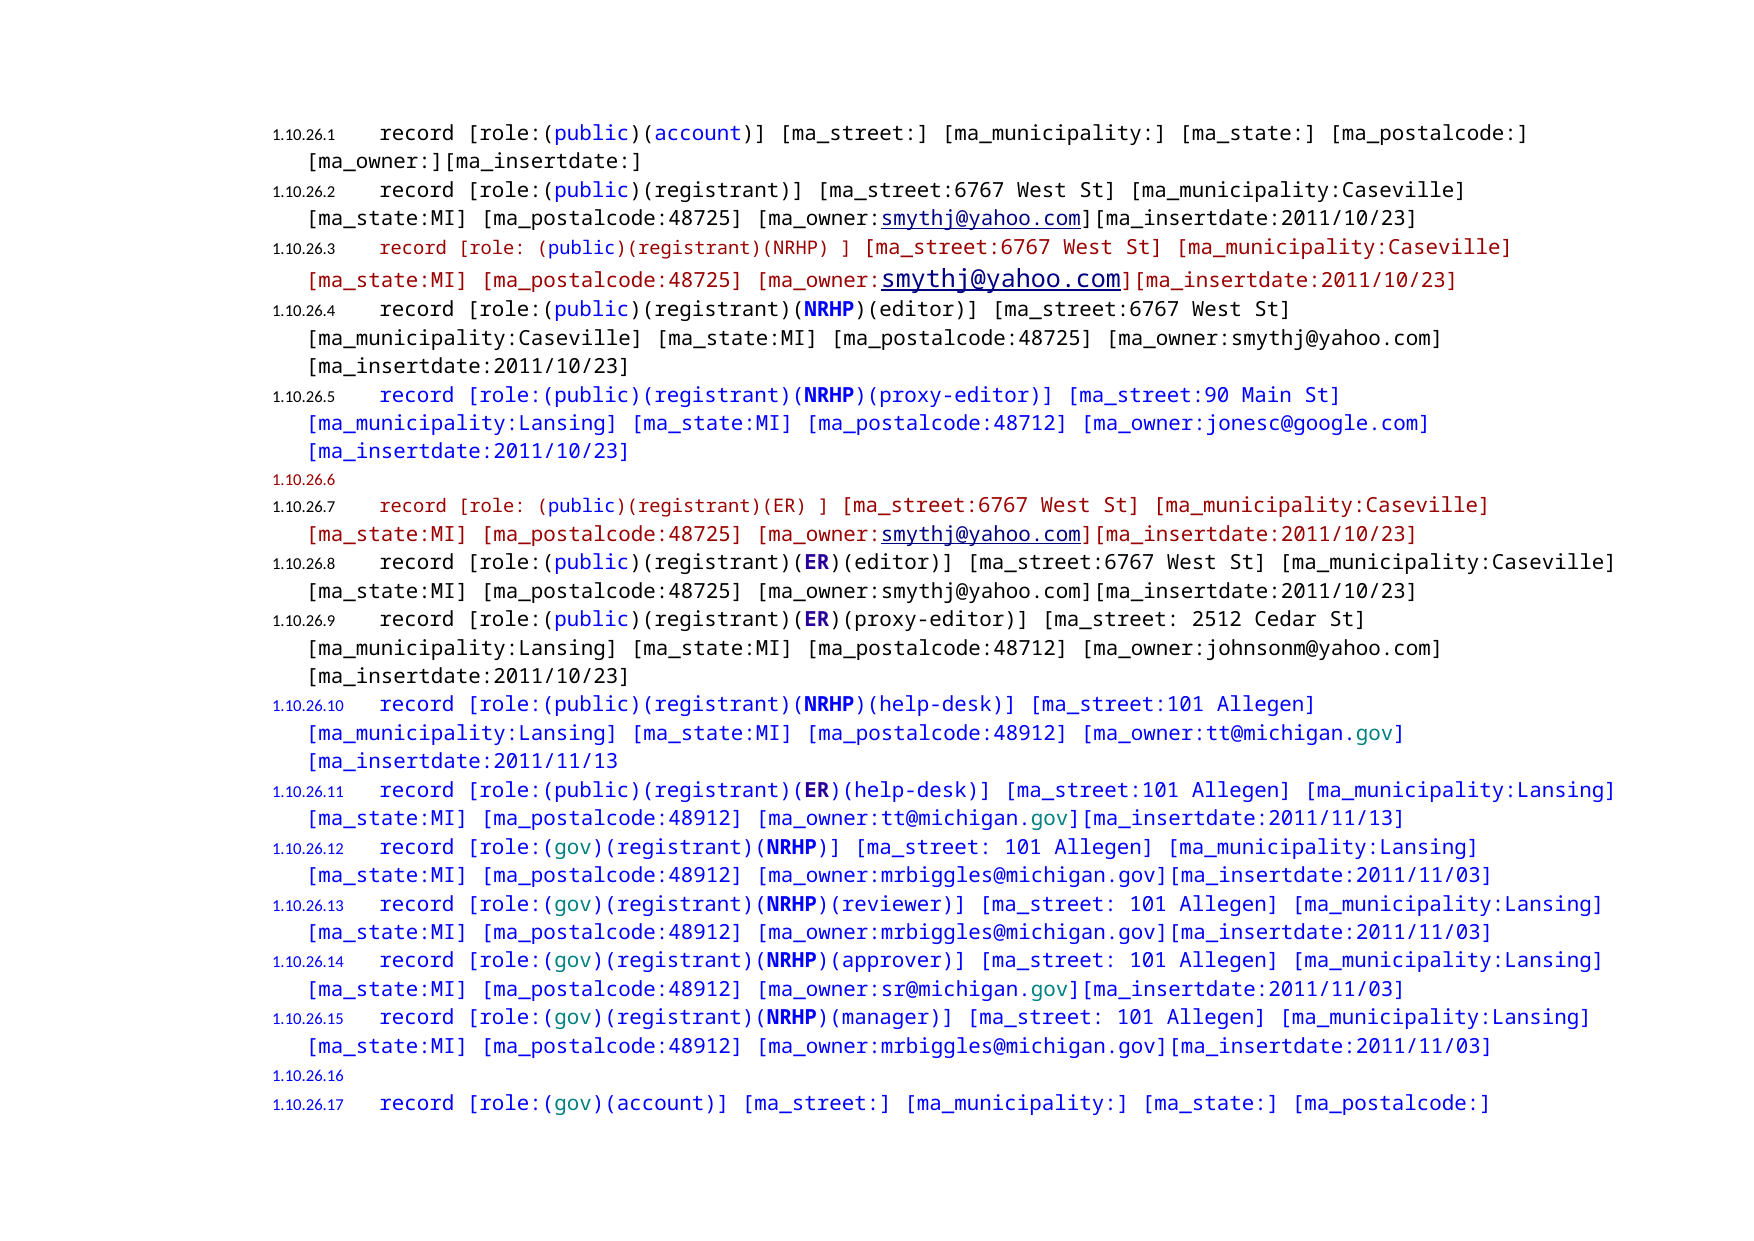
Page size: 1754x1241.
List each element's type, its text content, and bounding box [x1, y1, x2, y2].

list record [role: (public)(registrant)(NRHP) ] [ma_street:6767 West St] [ma_municipality:Caseville] [ma_state:MI] [ma_postalcode:48725] [ma_owner:smythj@yahoo.com][ma_insertdate:2011/10/23] [268, 232, 1636, 294]
list record [role:(public)(registrant)(NRHP)(editor)] [ma_street:6767 West St] [ma_municipality:Caseville] [ma_state:MI] [ma_postalcode:48725] [ma_owner:smythj@yahoo.com][ma_insertdate:2011/10/23] [268, 294, 1636, 380]
list record [role:(public)(registrant)(NRHP)(proxy-editor)] [ma_street:90 Main St] [ma_municipality:Lansing] [ma_state:MI] [ma_postalcode:48712] [ma_owner:jonesc@google.com][ma_insertdate:2011/10/23] [268, 380, 1636, 465]
list record [role:(public)(registrant)(ER)(editor)] [ma_street:6767 West St] [ma_municipality:Caseville] [ma_state:MI] [ma_postalcode:48725] [ma_owner:smythj@yahoo.com][ma_insertdate:2011/10/23] [268, 547, 1636, 604]
list record [role:(gov)(account)] [ma_street:] [ma_municipality:] [ma_state:] [ma_postalcode:] [ma_owner:][ma_insertdate:] [268, 1088, 1636, 1116]
list record [role:(public)(registrant)(ER)(help-desk)] [ma_street:101 Allegen] [ma_municipality:Lansing] [ma_state:MI] [ma_postalcode:48912] [ma_owner:tt@michigan.gov][ma_insertdate:2011/11/13] [268, 775, 1636, 832]
list record [role:(gov)(registrant)(NRHP)(reviewer)] [ma_street: 101 Allegen] [ma_municipality:Lansing] [ma_state:MI] [ma_postalcode:48912] [ma_owner:mrbiggles@michigan.gov][ma_insertdate:2011/11/03] [268, 889, 1636, 946]
list record [role:(public)(registrant)] [ma_street:6767 West St] [ma_municipality:Caseville] [ma_state:MI] [ma_postalcode:48725] [ma_owner:smythj@yahoo.com][ma_insertdate:2011/10/23] [268, 175, 1636, 232]
list record [role:(gov)(registrant)(NRHP)(manager)] [ma_street: 101 Allegen] [ma_municipality:Lansing] [ma_state:MI] [ma_postalcode:48912] [ma_owner:mrbiggles@michigan.gov][ma_insertdate:2011/11/03] [268, 1002, 1636, 1059]
list record [role:(public)(registrant)(ER)(proxy-editor)] [ma_street: 2512 Cedar St] [ma_municipality:Lansing] [ma_state:MI] [ma_postalcode:48712] [ma_owner:johnsonm@yahoo.com][ma_insertdate:2011/10/23] [268, 604, 1636, 689]
list record [role: (public)(registrant)(ER) ] [ma_street:6767 West St] [ma_municipality:Caseville] [ma_state:MI] [ma_postalcode:48725] [ma_owner:smythj@yahoo.com][ma_insertdate:2011/10/23] [268, 491, 1636, 547]
list record [role:(public)(account)] [ma_street:] [ma_municipality:] [ma_state:] [ma_postalcode:] [ma_owner:][ma_insertdate:] [268, 118, 1636, 175]
list record [role:(gov)(registrant)(NRHP)(approver)] [ma_street: 101 Allegen] [ma_municipality:Lansing] [ma_state:MI] [ma_postalcode:48912] [ma_owner:sr@michigan.gov][ma_insertdate:2011/11/03] [268, 946, 1636, 1002]
list record [role:(gov)(registrant)(NRHP)] [ma_street: 101 Allegen] [ma_municipality:Lansing] [ma_state:MI] [ma_postalcode:48912] [ma_owner:mrbiggles@michigan.gov][ma_insertdate:2011/11/03] [268, 832, 1636, 889]
list record [role:(public)(registrant)(NRHP)(help-desk)] [ma_street:101 Allegen] [ma_municipality:Lansing] [ma_state:MI] [ma_postalcode:48912] [ma_owner:tt@michigan.gov][ma_insertdate:2011/11/13 [268, 689, 1636, 775]
